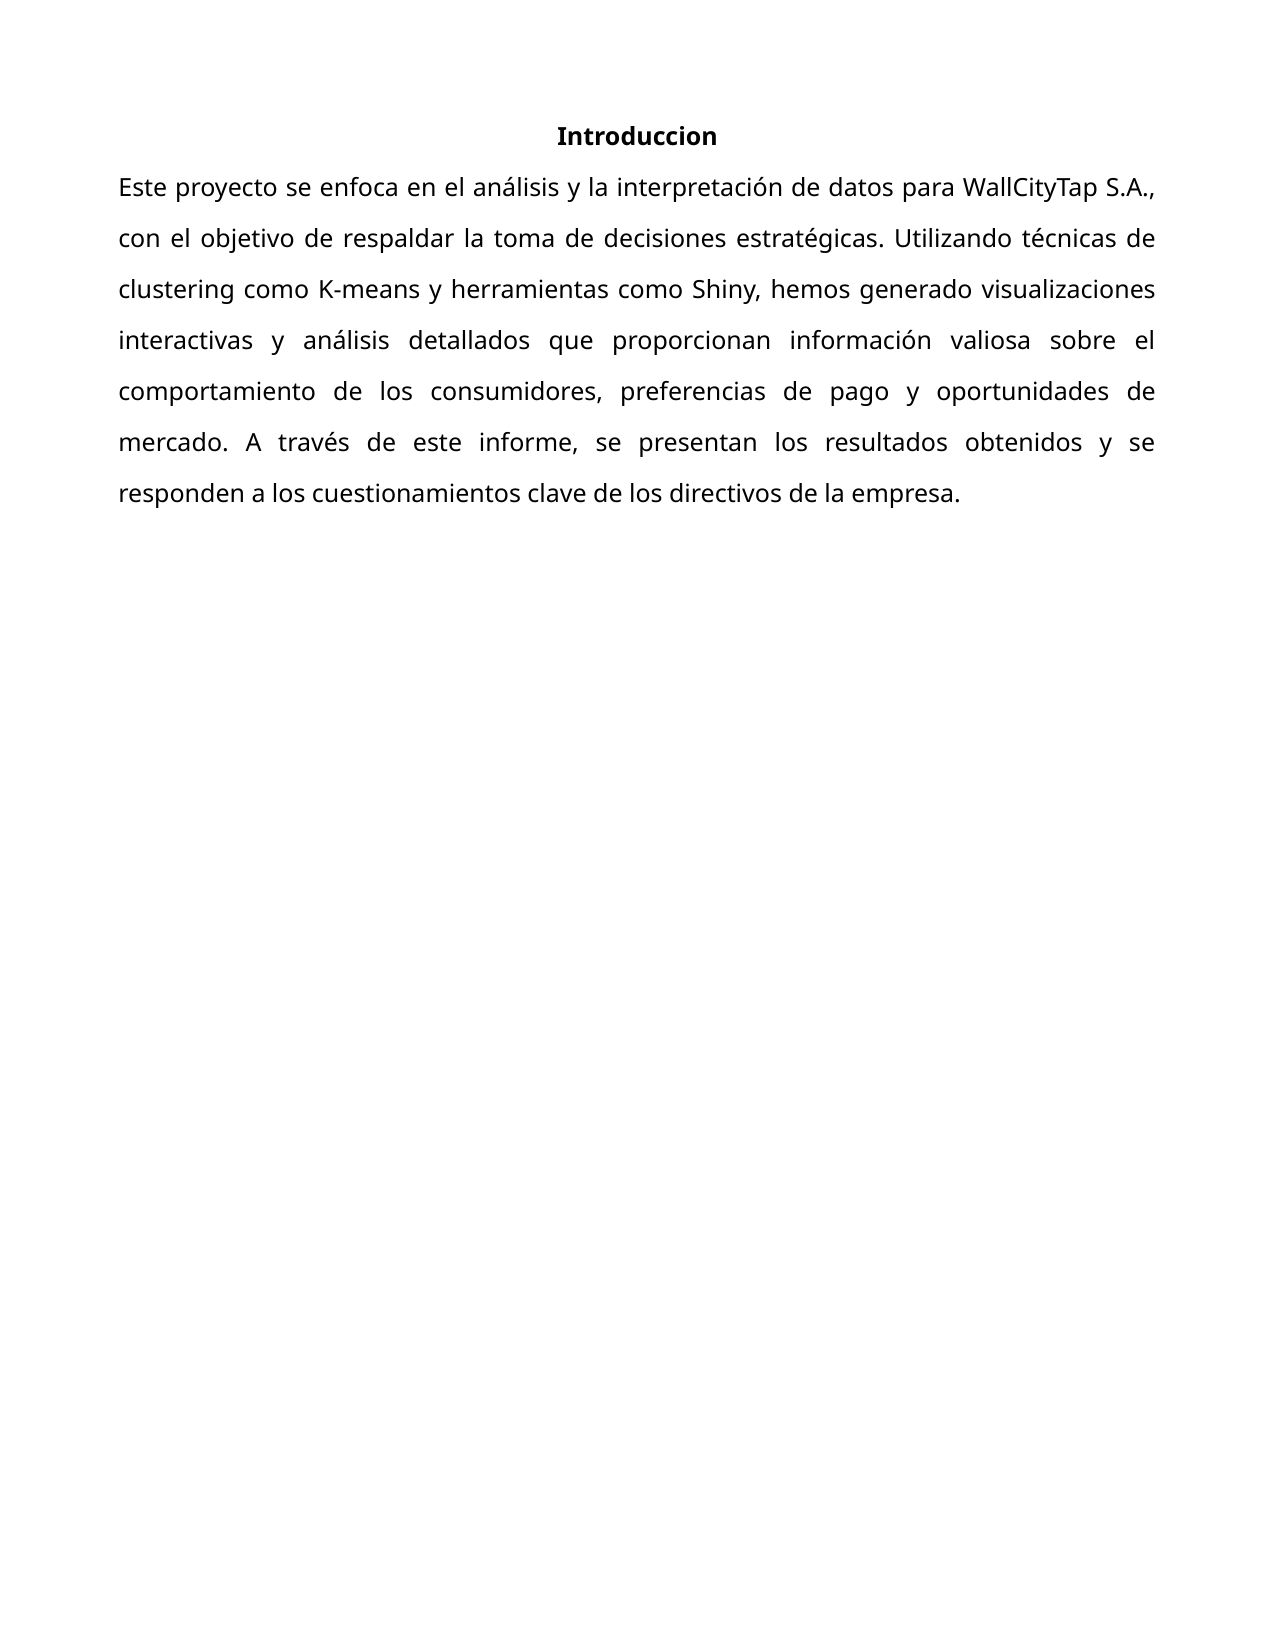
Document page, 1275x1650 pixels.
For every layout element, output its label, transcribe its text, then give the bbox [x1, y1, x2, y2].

text Este proyecto se enfoca en el análisis y la interpretación de datos para WallCityTap S.A., con el objetivo de respaldar la toma de decisiones estratégicas. Utilizando técnicas de clustering como K-means y herramientas como Shiny, hemos generado visualizaciones interactivas y análisis detallados que proporcionan información valiosa sobre el comportamiento de los consumidores, preferencias de pago y oportunidades de mercado. A través de este informe, se presentan los resultados obtenidos y se responden a los cuestionamientos clave de los directivos de la empresa. [118, 169, 1157, 509]
text Introduccion [118, 118, 1157, 152]
